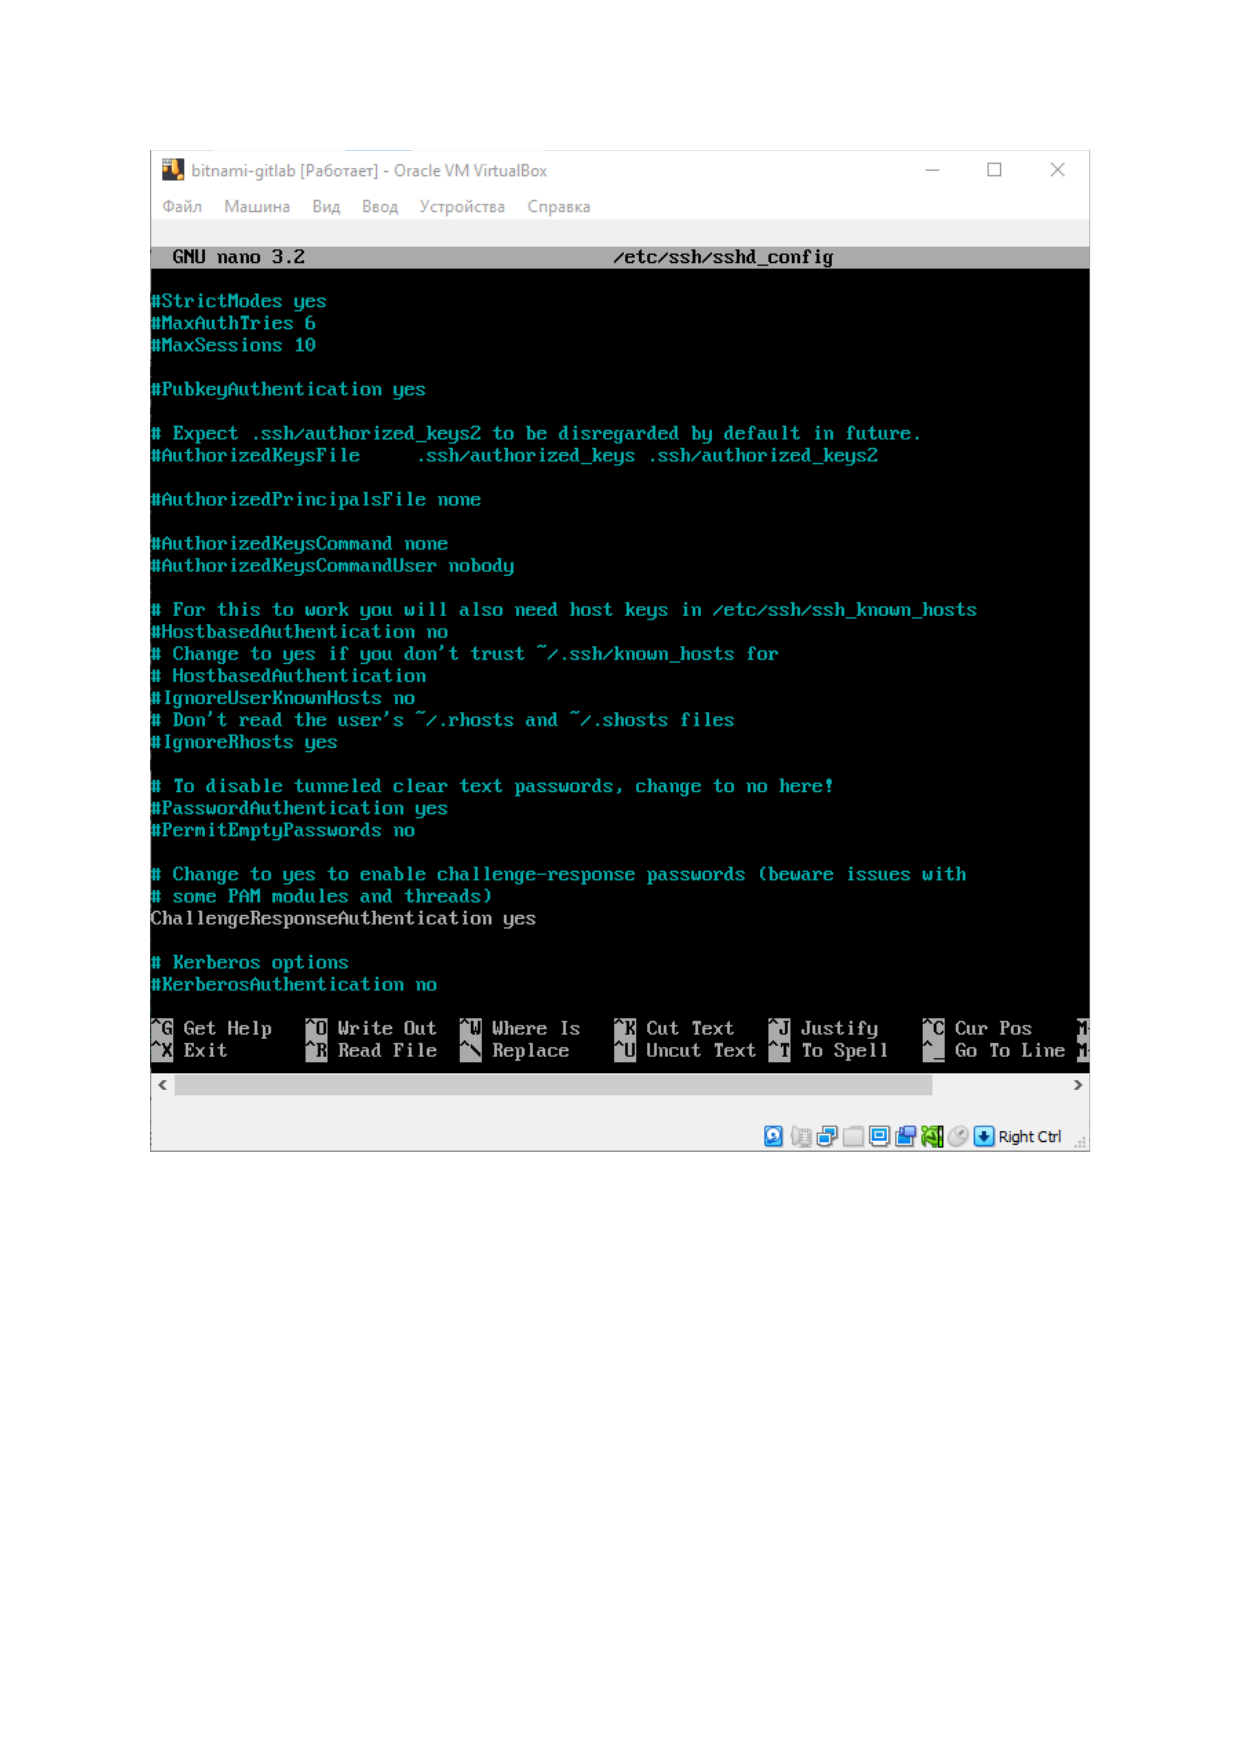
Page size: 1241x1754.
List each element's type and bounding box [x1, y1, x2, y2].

picture [150, 150, 1091, 1152]
